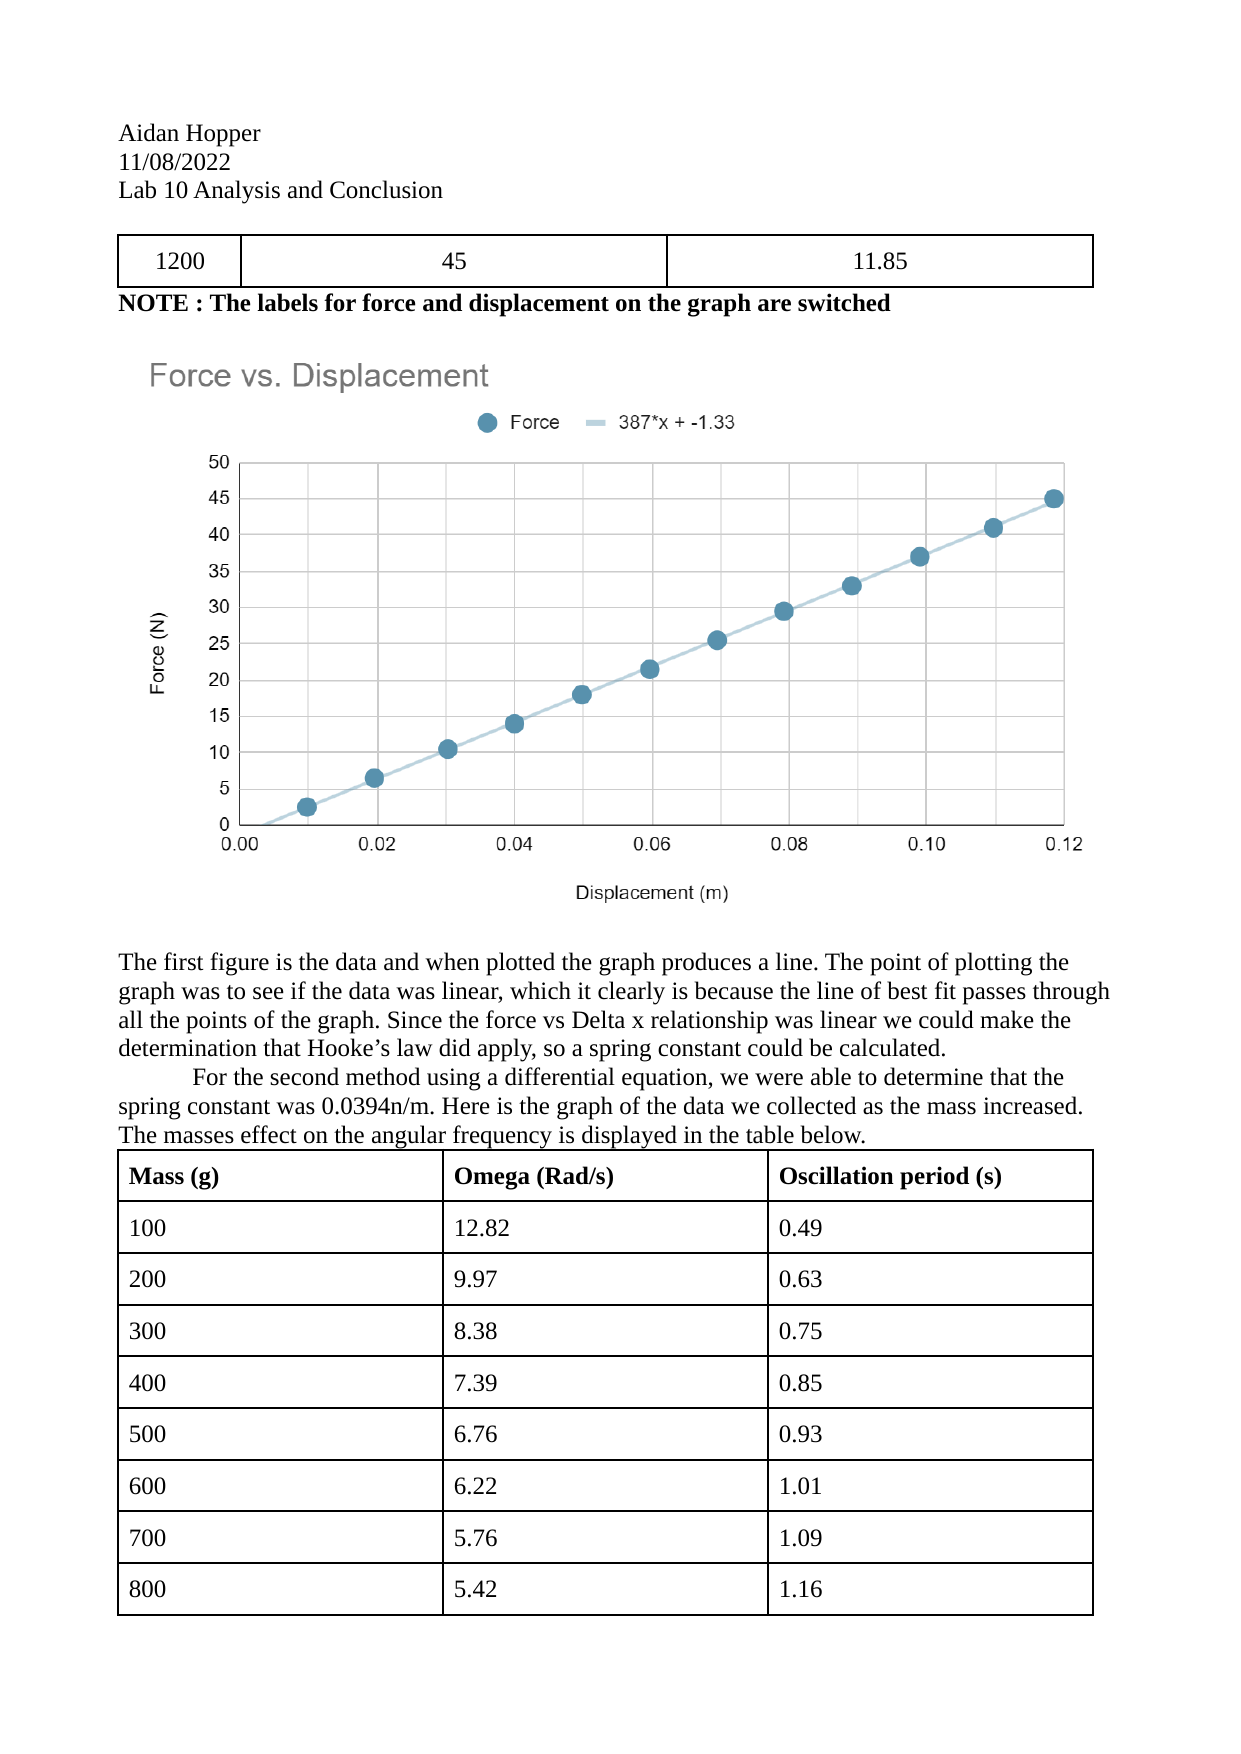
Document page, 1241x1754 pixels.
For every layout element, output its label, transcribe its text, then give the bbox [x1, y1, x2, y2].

picture [118, 330, 1094, 933]
table_cell 5.76 [444, 1512, 767, 1562]
table_cell 500 [119, 1409, 442, 1458]
table_cell 6.22 [444, 1461, 767, 1510]
table_cell 800 [119, 1564, 442, 1613]
table_header Mass (g) [119, 1151, 442, 1200]
table_cell 8.38 [444, 1306, 767, 1355]
table_cell 0.85 [769, 1357, 1092, 1407]
table_cell 0.75 [769, 1306, 1092, 1355]
text NOTE : The labels for force and displacement on the graph are switched [118, 288, 1122, 316]
table_cell 100 [119, 1202, 442, 1252]
table_cell 11.85 [668, 236, 1092, 286]
text The first figure is the data and when plotted the graph produces a line. The point of plotting the graph was to see if the data was linear, which it clearly is because the line of best fit passes through all the points of the graph. Since the force vs Delta x relationship was linear we could make the determination that Hooke’s law did apply, so a spring constant could be calculated. [118, 947, 1122, 1062]
table_cell 0.63 [769, 1254, 1092, 1303]
table_cell 6.76 [444, 1409, 767, 1458]
table_cell 1.01 [769, 1461, 1092, 1510]
table_cell 200 [119, 1254, 442, 1303]
table_cell 5.42 [444, 1564, 767, 1613]
table_cell 400 [119, 1357, 442, 1407]
table_cell 1200 [119, 236, 240, 286]
table_header Omega (Rad/s) [444, 1151, 767, 1200]
table_cell 1.16 [769, 1564, 1092, 1613]
table_cell 600 [119, 1461, 442, 1510]
table_cell 1.09 [769, 1512, 1092, 1562]
table_cell 0.93 [769, 1409, 1092, 1458]
table_cell 45 [242, 236, 666, 286]
table_cell 0.49 [769, 1202, 1092, 1252]
table_cell 12.82 [444, 1202, 767, 1252]
text For the second method using a differential equation, we were able to determine that the spring constant was 0.0394n/m. Here is the graph of the data we collected as the mass increased. The masses effect on the angular frequency is displayed in the table below. [118, 1062, 1122, 1148]
table_cell 700 [119, 1512, 442, 1562]
table_cell 300 [119, 1306, 442, 1355]
table_cell 7.39 [444, 1357, 767, 1407]
table_cell 9.97 [444, 1254, 767, 1303]
table_header Oscillation period (s) [769, 1151, 1092, 1200]
